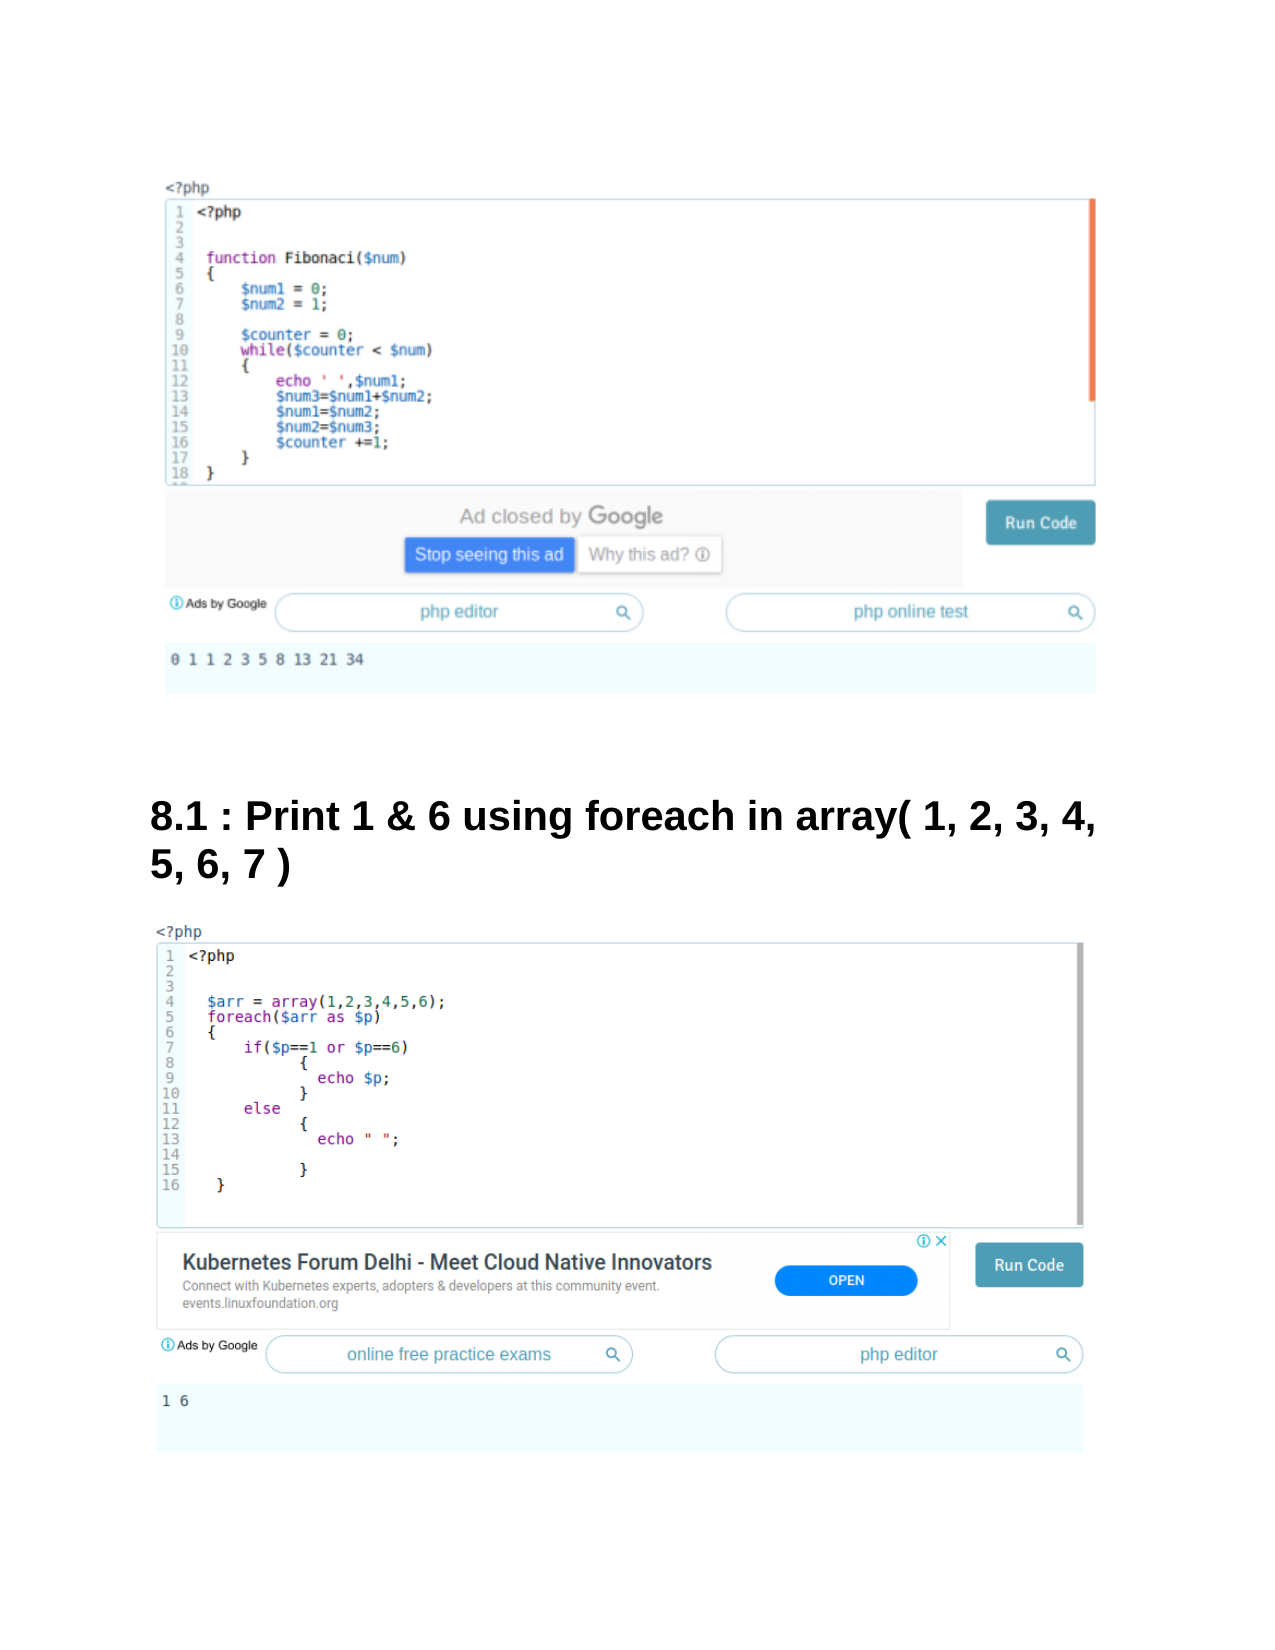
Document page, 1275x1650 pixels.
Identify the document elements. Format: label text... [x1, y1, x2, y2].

picture [150, 912, 1125, 1452]
text 8.1 : Print 1 & 6 using foreach in array( 1, 2, 3, 4, 5, 6, 7 ) [150, 792, 1125, 887]
picture [150, 150, 1125, 694]
